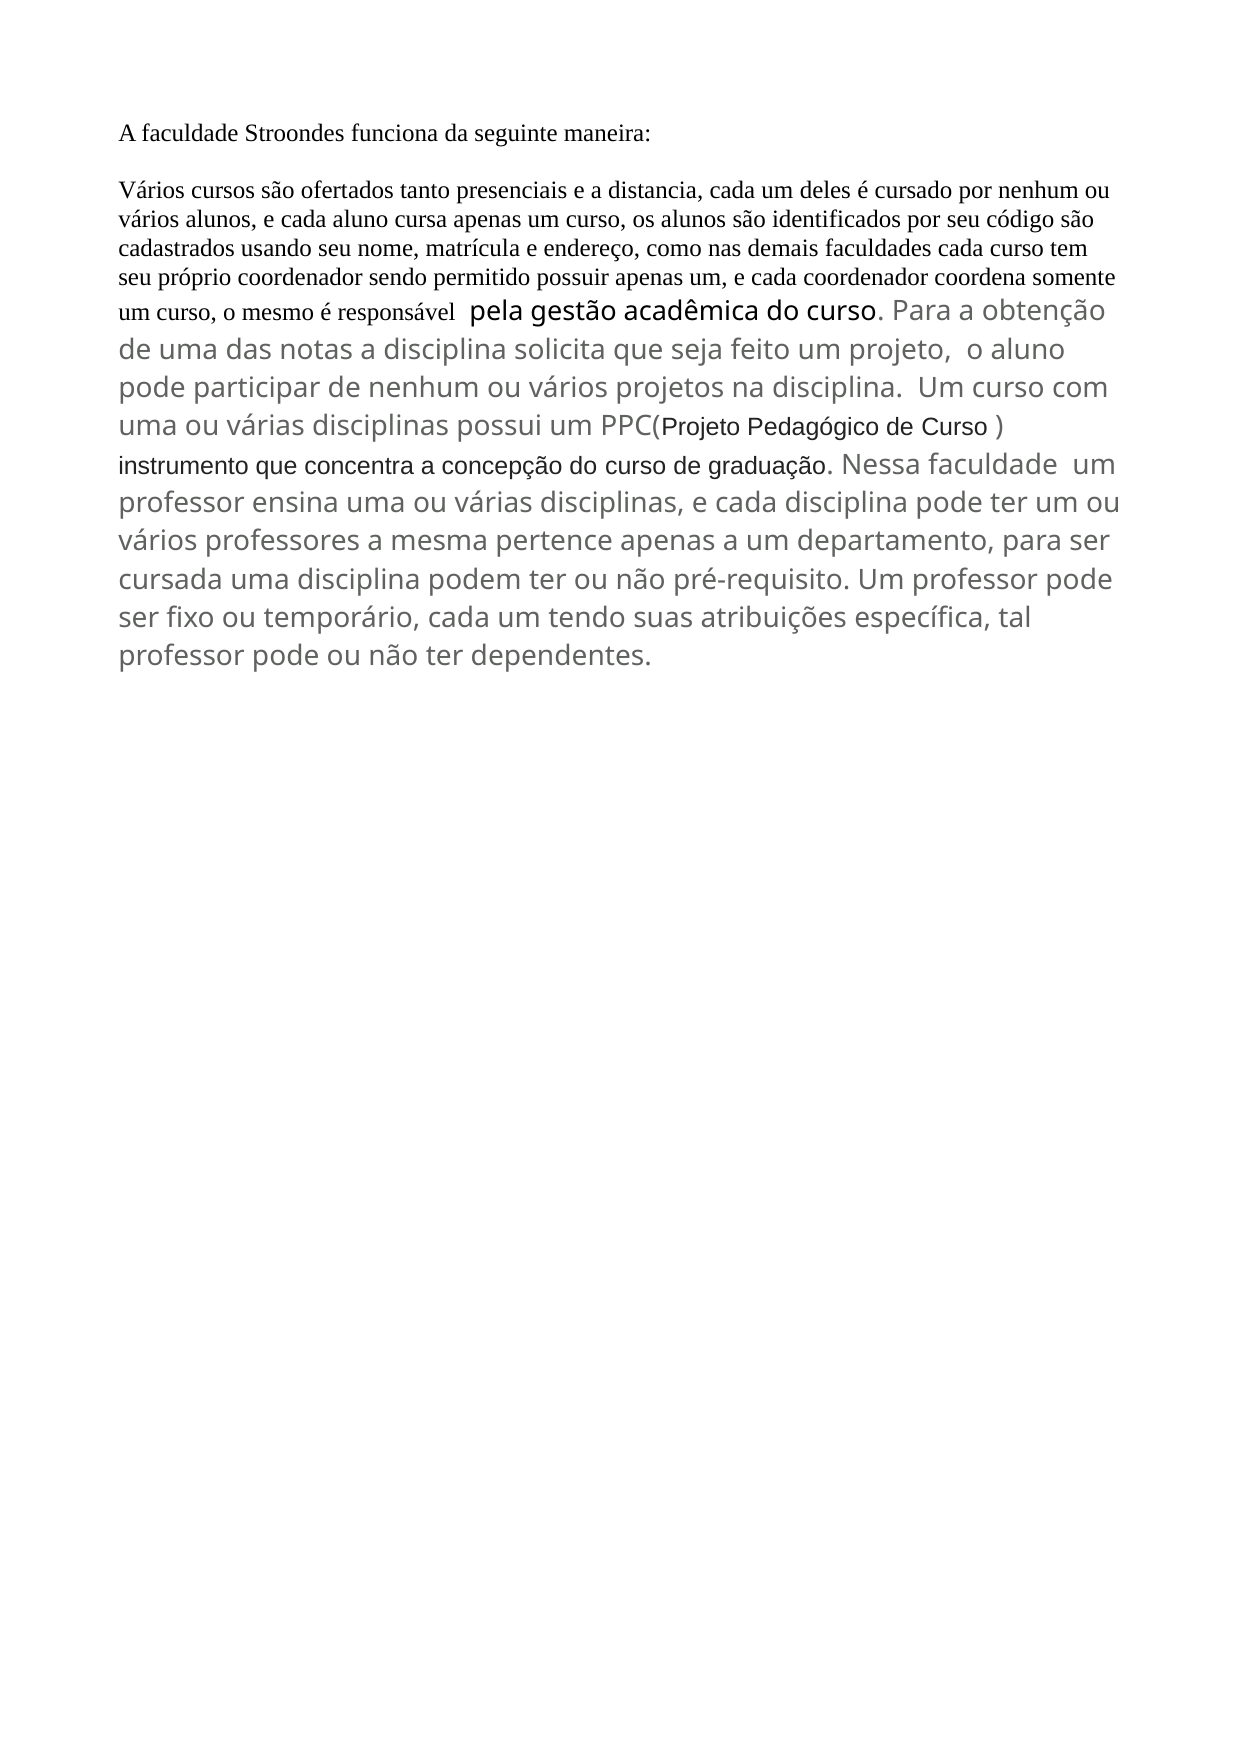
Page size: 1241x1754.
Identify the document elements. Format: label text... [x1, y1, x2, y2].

text Vários cursos são ofertados tanto presenciais e a distancia, cada um deles é cursado por nenhum ou vários alunos, e cada aluno cursa apenas um curso, os alunos são identificados por seu código são cadastrados usando seu nome, matrícula e endereço, como nas demais faculdades cada curso tem seu próprio coordenador sendo permitido possuir apenas um, e cada coordenador coordena somente um curso, o mesmo é responsável pela gestão acadêmica do curso. Para a obtenção de uma das notas a disciplina solicita que seja feito um projeto, o aluno pode participar de nenhum ou vários projetos na disciplina. Um curso com uma ou várias disciplinas possui um PPC(Projeto Pedagógico de Curso ) instrumento que concentra a concepção do curso de graduação. Nessa faculdade um professor ensina uma ou várias disciplinas, e cada disciplina pode ter um ou vários professores a mesma pertence apenas a um departamento, para ser cursada uma disciplina podem ter ou não pré-requisito. Um professor pode ser fixo ou temporário, cada um tendo suas atribuições específica, tal professor pode ou não ter dependentes. [118, 176, 1122, 674]
text A faculdade Stroondes funciona da seguinte maneira: [118, 118, 1122, 147]
